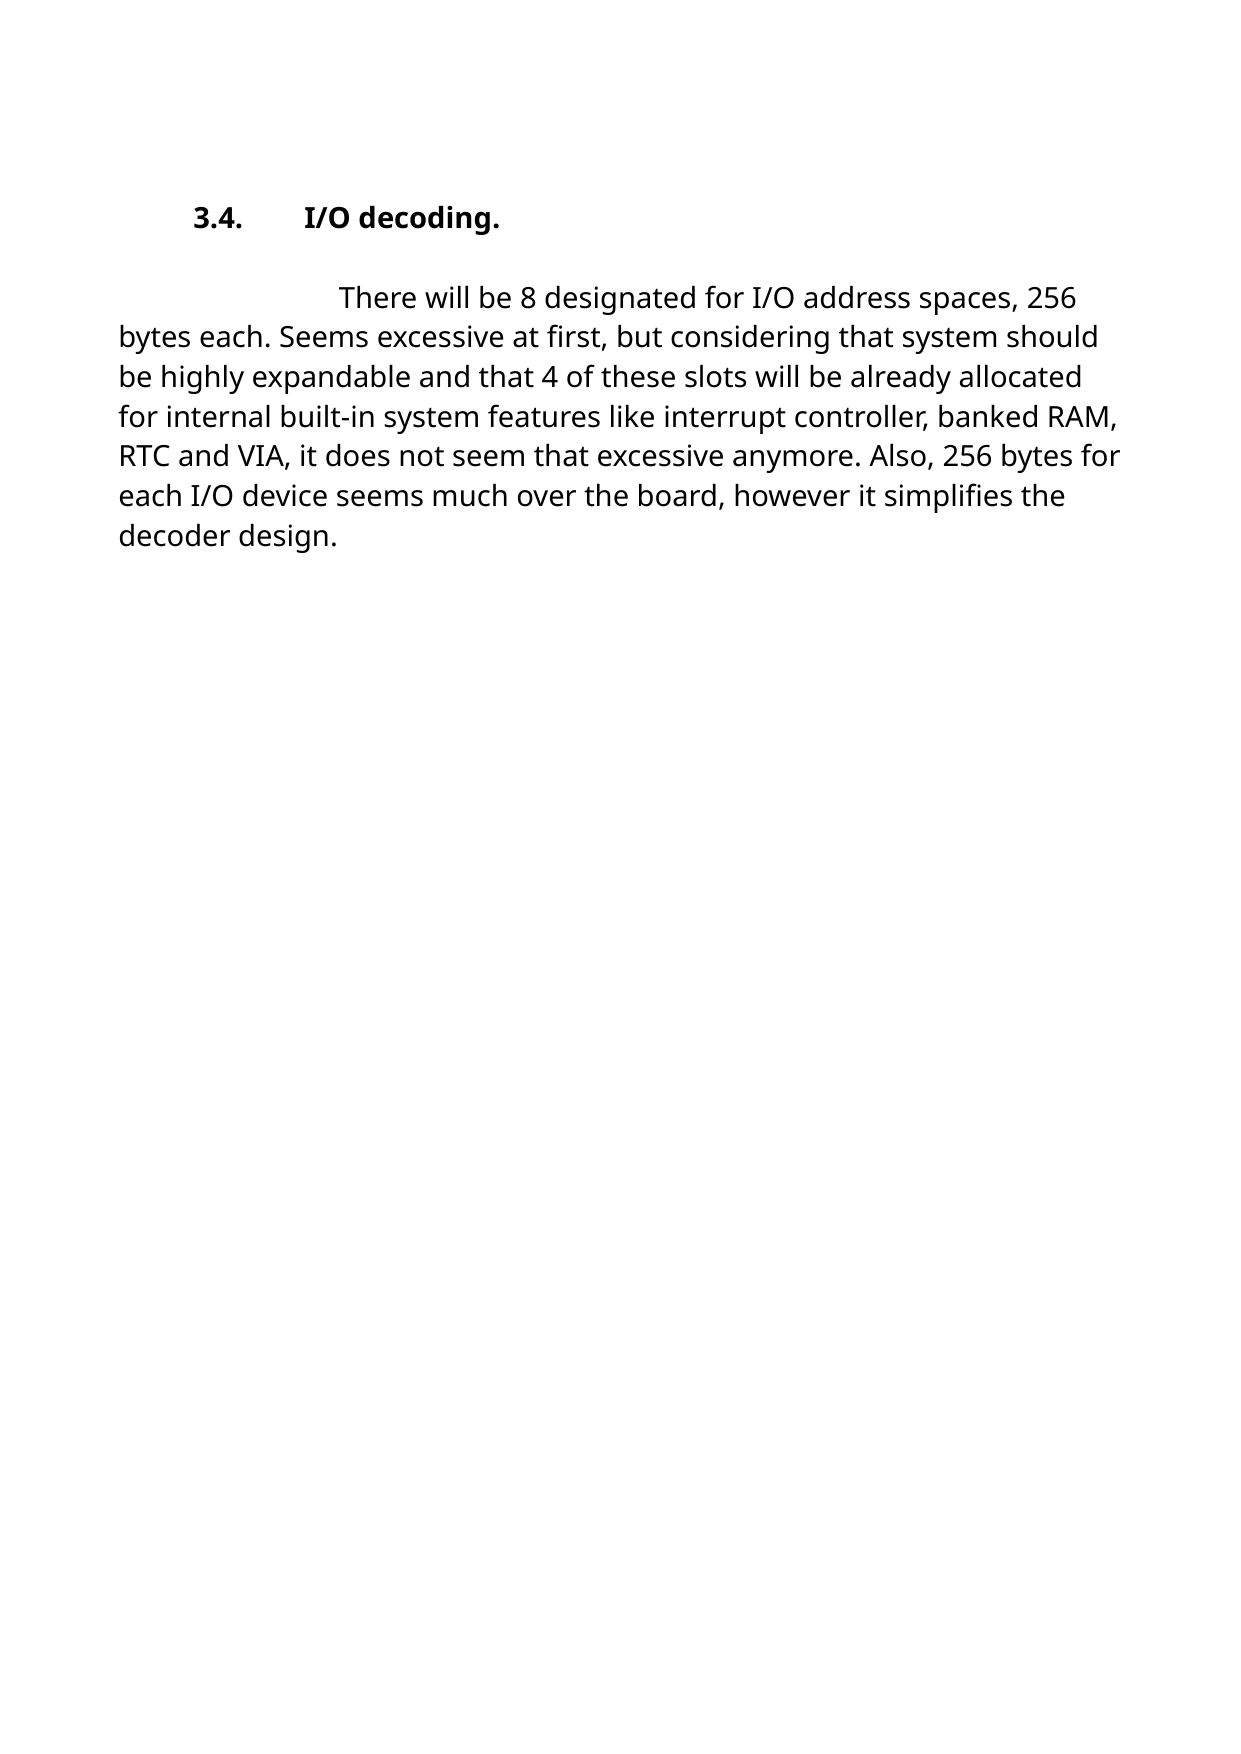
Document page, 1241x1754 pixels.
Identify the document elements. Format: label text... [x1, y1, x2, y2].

list I/O decoding. [193, 197, 1122, 237]
text There will be 8 designated for I/O address spaces, 256 bytes each. Seems excessive at first, but considering that system should be highly expandable and that 4 of these slots will be already allocated for internal built-in system features like interrupt controller, banked RAM, RTC and VIA, it does not seem that excessive anymore. Also, 256 bytes for each I/O device seems much over the board, however it simplifies the decoder design. [118, 277, 1122, 555]
